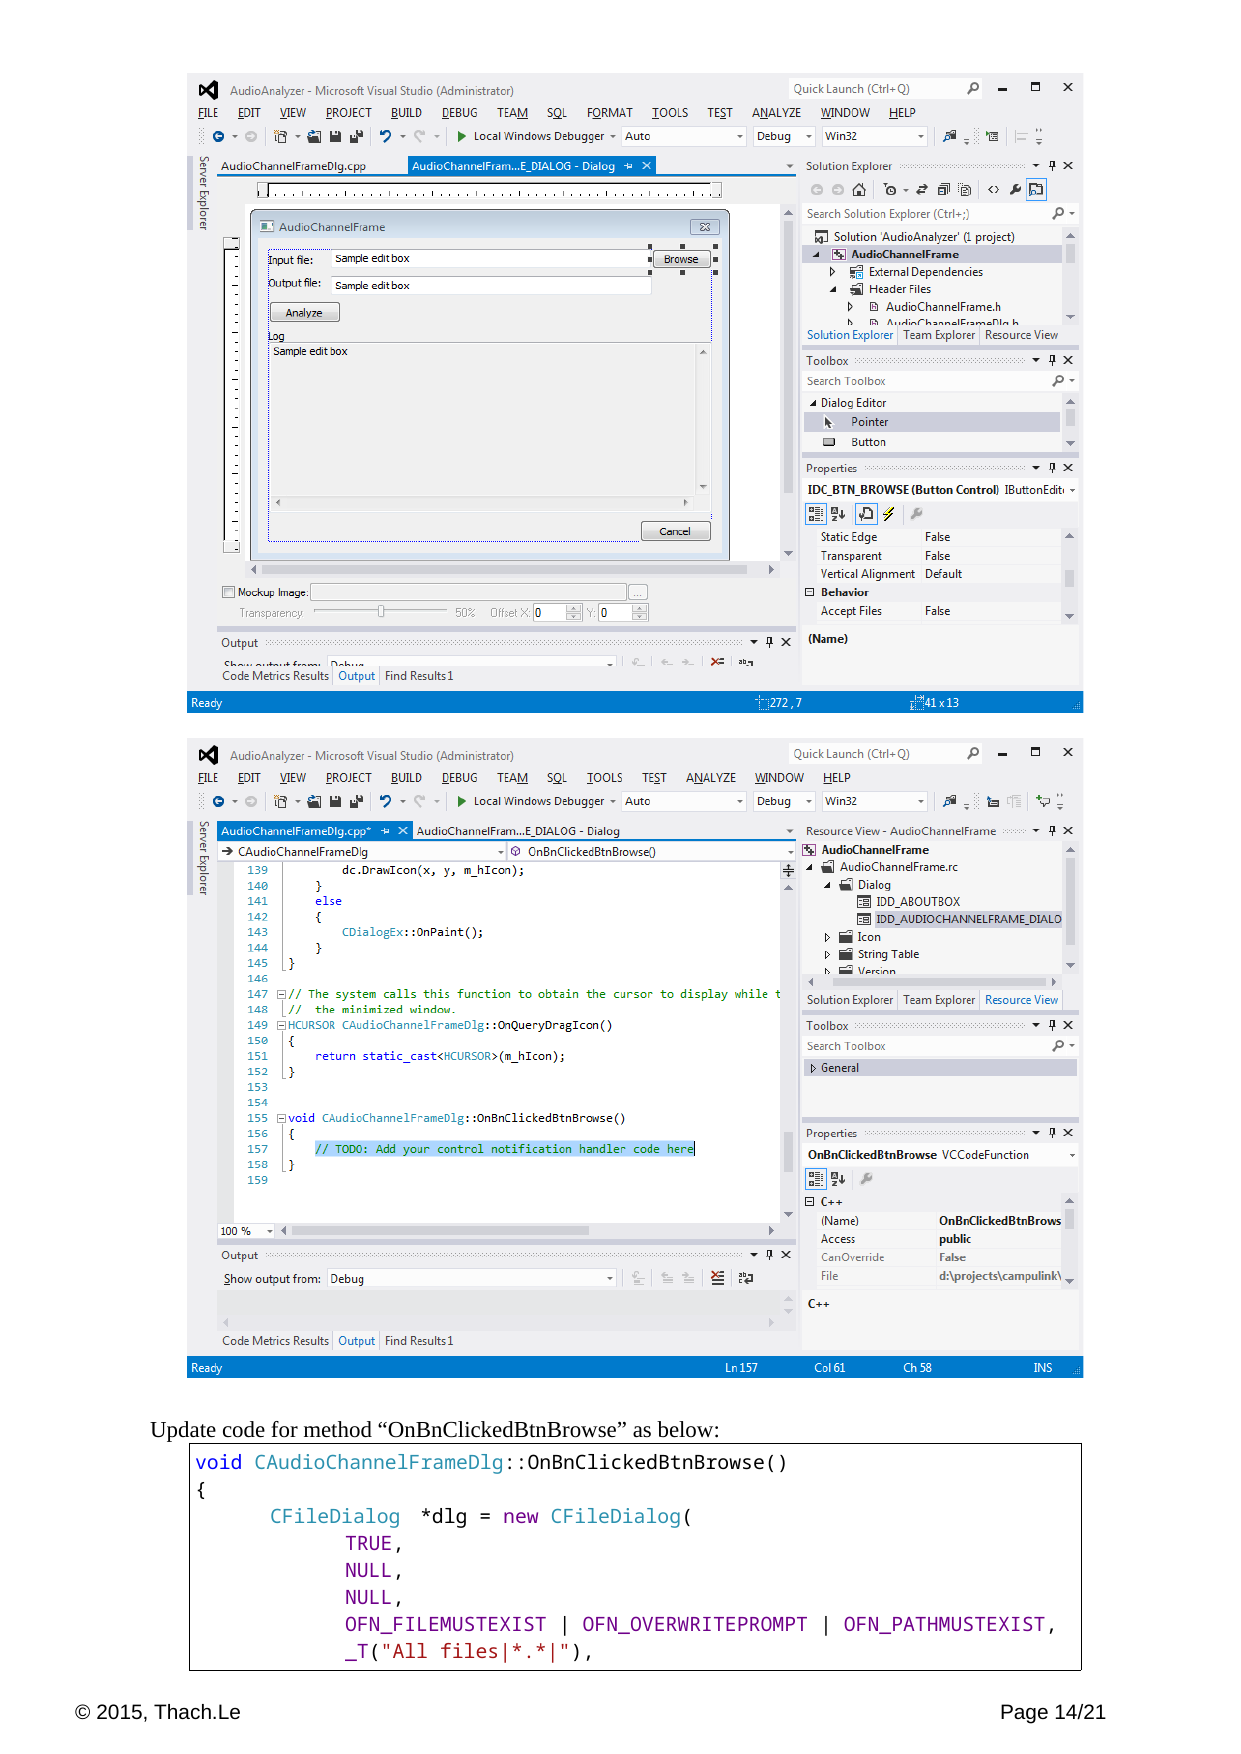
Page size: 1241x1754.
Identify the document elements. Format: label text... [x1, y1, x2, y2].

picture [187, 738, 1084, 1378]
text Update code for method “OnBnClickedBtnBrowse” as below: [150, 1416, 1196, 1442]
picture [187, 73, 1084, 713]
table_header void CAudioChannelFrameDlg::OnBnClickedBtnBrowse() { CFileDialog *dlg = new CFileDialog( TRUE, NULL, NULL, OFN_FILEMUSTEXIST | OFN_OVERWRITEPROMPT | OFN_PATHMUSTEXIST, _T("All files|*.*|"), [190, 1444, 1081, 1670]
